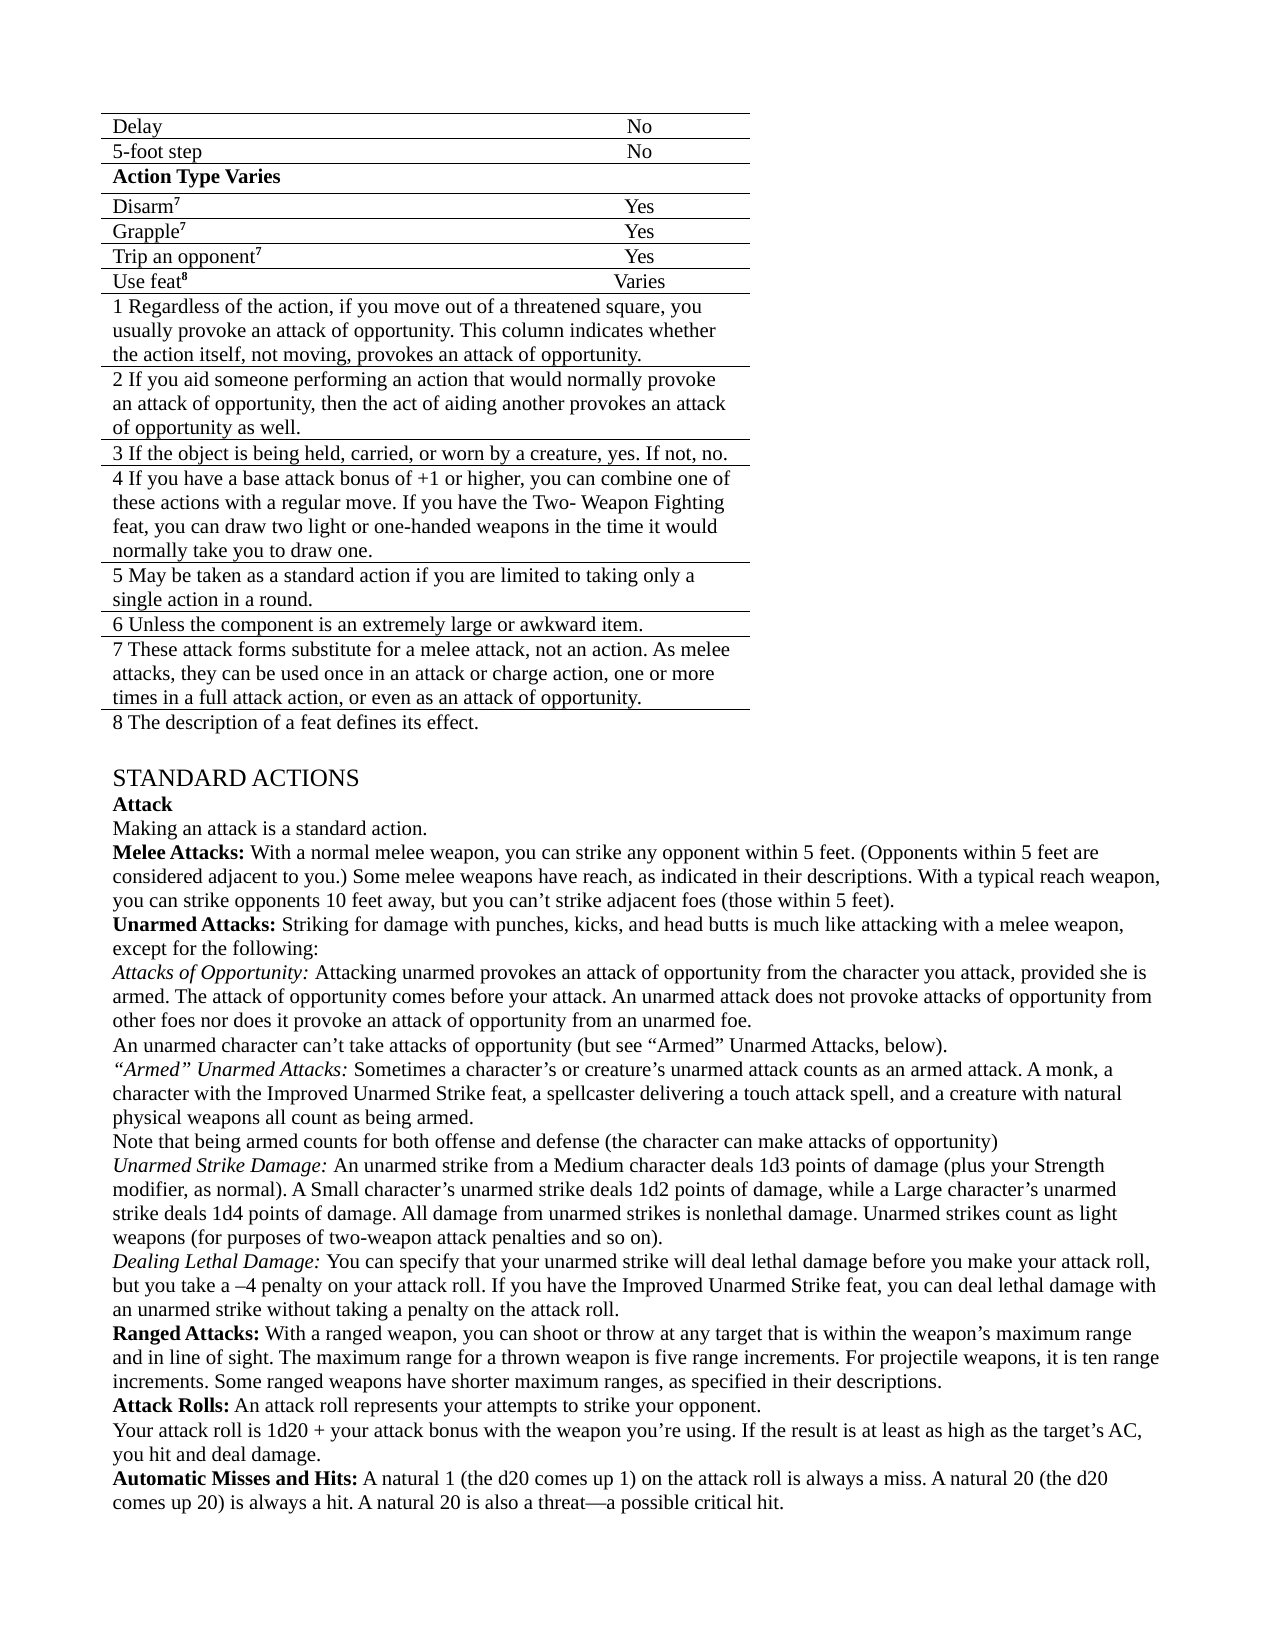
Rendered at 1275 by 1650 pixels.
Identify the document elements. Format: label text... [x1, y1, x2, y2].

text STANDARD ACTIONS [112, 763, 1162, 792]
table_cell No [529, 139, 750, 163]
table_cell Yes [529, 194, 750, 218]
subtitle Attack [112, 792, 1162, 816]
text “Armed” Unarmed Attacks: Sometimes a character’s or creature’s unarmed attack counts as an armed attack. A monk, a character with the Improved Unarmed Strike feat, a spellcaster delivering a touch attack spell, and a creature with natural physical weapons all count as being armed. [112, 1057, 1162, 1129]
text Making an attack is a standard action. [112, 816, 1162, 840]
table_cell [529, 164, 750, 192]
table_cell Delay [101, 114, 529, 138]
table_cell 6 Unless the component is an extremely large or awkward item. [101, 612, 750, 636]
table_cell 2 If you aid someone performing an action that would normally provoke an attack of opportunity, then the act of aiding another provokes an attack of opportunity as well. [101, 367, 750, 439]
text Your attack roll is 1d20 + your attack bonus with the weapon you’re using. If the result is at least as high as the target’s AC, you hit and deal damage. [112, 1417, 1162, 1466]
table_cell Grapple7 [101, 219, 529, 243]
table_cell 7 These attack forms substitute for a melee attack, not an action. As melee attacks, they can be used once in an attack or charge action, one or more times in a full attack action, or even as an attack of opportunity. [101, 637, 750, 709]
text Dealing Lethal Damage: You can specify that your unarmed strike will deal lethal damage before you make your attack roll, but you take a –4 penalty on your attack roll. If you have the Improved Unarmed Strike feat, you can deal lethal damage with an unarmed strike without taking a penalty on the attack roll. [112, 1249, 1162, 1321]
table_cell No [529, 114, 750, 138]
text Unarmed Attacks: Striking for damage with punches, kicks, and head butts is much like attacking with a melee weapon, except for the following: [112, 912, 1162, 960]
table_cell 3 If the object is being held, carried, or worn by a creature, yes. If not, no. [101, 440, 750, 464]
table_cell Disarm7 [101, 194, 529, 218]
table_cell 5-foot step [101, 139, 529, 163]
table_cell Action Type Varies [101, 164, 529, 192]
text Attack Rolls: An attack roll represents your attempts to strike your opponent. [112, 1393, 1162, 1417]
text Unarmed Strike Damage: An unarmed strike from a Medium character deals 1d3 points of damage (plus your Strength modifier, as normal). A Small character’s unarmed strike deals 1d2 points of damage, while a Large character’s unarmed strike deals 1d4 points of damage. All damage from unarmed strikes is nonlethal damage. Unarmed strikes count as light weapons (for purposes of two-weapon attack penalties and so on). [112, 1153, 1162, 1249]
text Melee Attacks: With a normal melee weapon, you can strike any opponent within 5 feet. (Opponents within 5 feet are considered adjacent to you.) Some melee weapons have reach, as indicated in their descriptions. With a typical reach weapon, you can strike opponents 10 feet away, but you can’t strike adjacent foes (those within 5 feet). [112, 840, 1162, 912]
table_cell 1 Regardless of the action, if you move out of a threatened square, you usually provoke an attack of opportunity. This column indicates whether the action itself, not moving, provokes an attack of opportunity. [101, 294, 750, 366]
text Ranged Attacks: With a ranged weapon, you can shoot or throw at any target that is within the weapon’s maximum range and in line of sight. The maximum range for a thrown weapon is five range increments. For projectile weapons, it is ten range increments. Some ranged weapons have shorter maximum ranges, as specified in their descriptions. [112, 1321, 1162, 1393]
table_cell 8 The description of a feat defines its effect. [101, 710, 750, 734]
table_cell Use feat8 [101, 269, 529, 293]
table_cell Trip an opponent7 [101, 244, 529, 268]
text Note that being armed counts for both offense and defense (the character can make attacks of opportunity) [112, 1129, 1162, 1153]
text An unarmed character can’t take attacks of opportunity (but see “Armed” Unarmed Attacks, below). [112, 1032, 1162, 1057]
text Automatic Misses and Hits: A natural 1 (the d20 comes up 1) on the attack roll is always a miss. A natural 20 (the d20 comes up 20) is always a hit. A natural 20 is also a threat—a possible critical hit. [112, 1466, 1162, 1514]
text Attacks of Opportunity: Attacking unarmed provokes an attack of opportunity from the character you attack, provided she is armed. The attack of opportunity comes before your attack. An unarmed attack does not provoke attacks of opportunity from other foes nor does it provoke an attack of opportunity from an unarmed foe. [112, 960, 1162, 1032]
table_cell 4 If you have a base attack bonus of +1 or higher, you can combine one of these actions with a regular move. If you have the Two- Weapon Fighting feat, you can draw two light or one-handed weapons in the time it would normally take you to draw one. [101, 466, 750, 562]
table_cell 5 May be taken as a standard action if you are limited to taking only a single action in a round. [101, 563, 750, 611]
table_cell Varies [529, 269, 750, 293]
table_cell Yes [529, 244, 750, 268]
table_cell Yes [529, 219, 750, 243]
